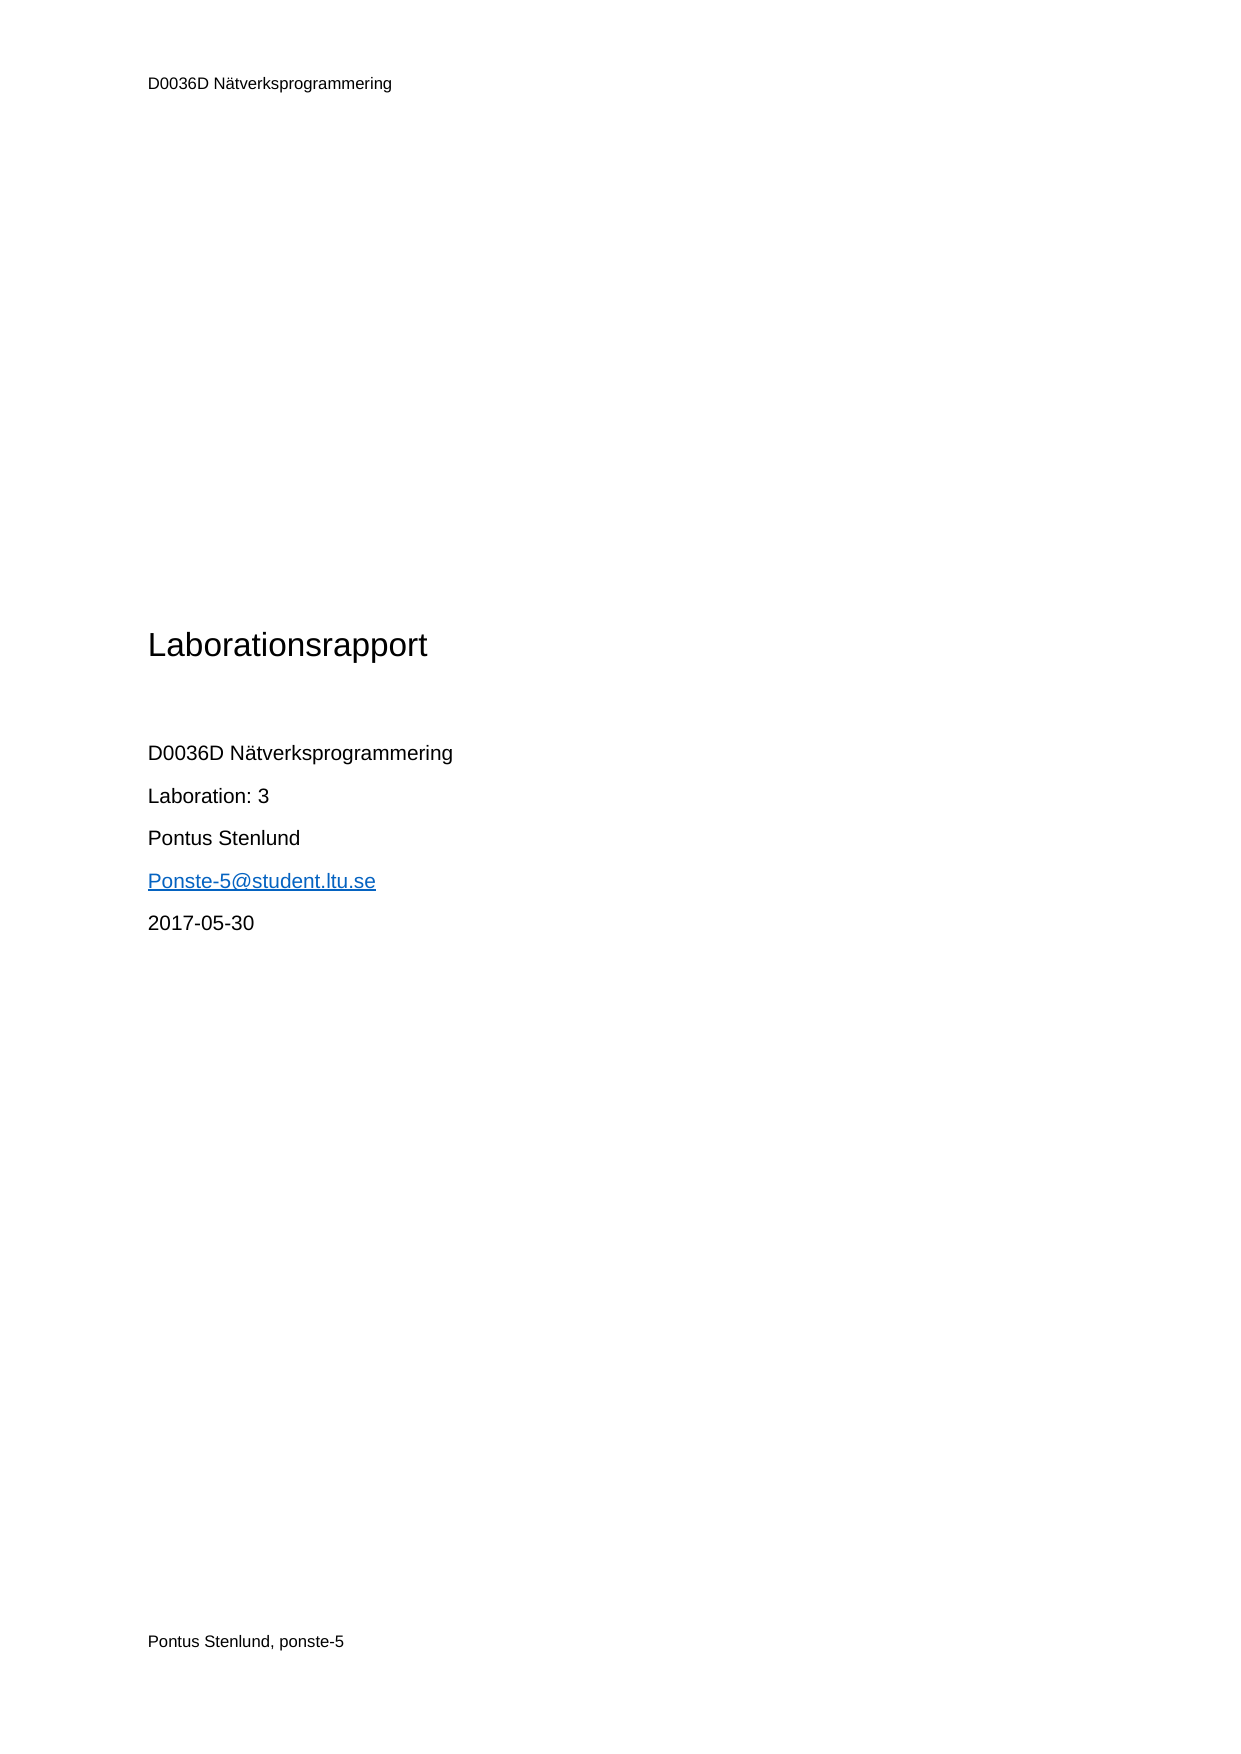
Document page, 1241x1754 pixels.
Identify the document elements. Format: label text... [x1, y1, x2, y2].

text Laborationsrapport [148, 625, 1093, 663]
text Laboration: 3 [148, 783, 1093, 807]
text D0036D Nätverksprogrammering [148, 741, 1093, 765]
text Pontus Stenlund [148, 826, 1093, 850]
text 2017-05-30 [148, 911, 1093, 935]
text Ponste-5@student.ltu.se [148, 868, 1093, 892]
